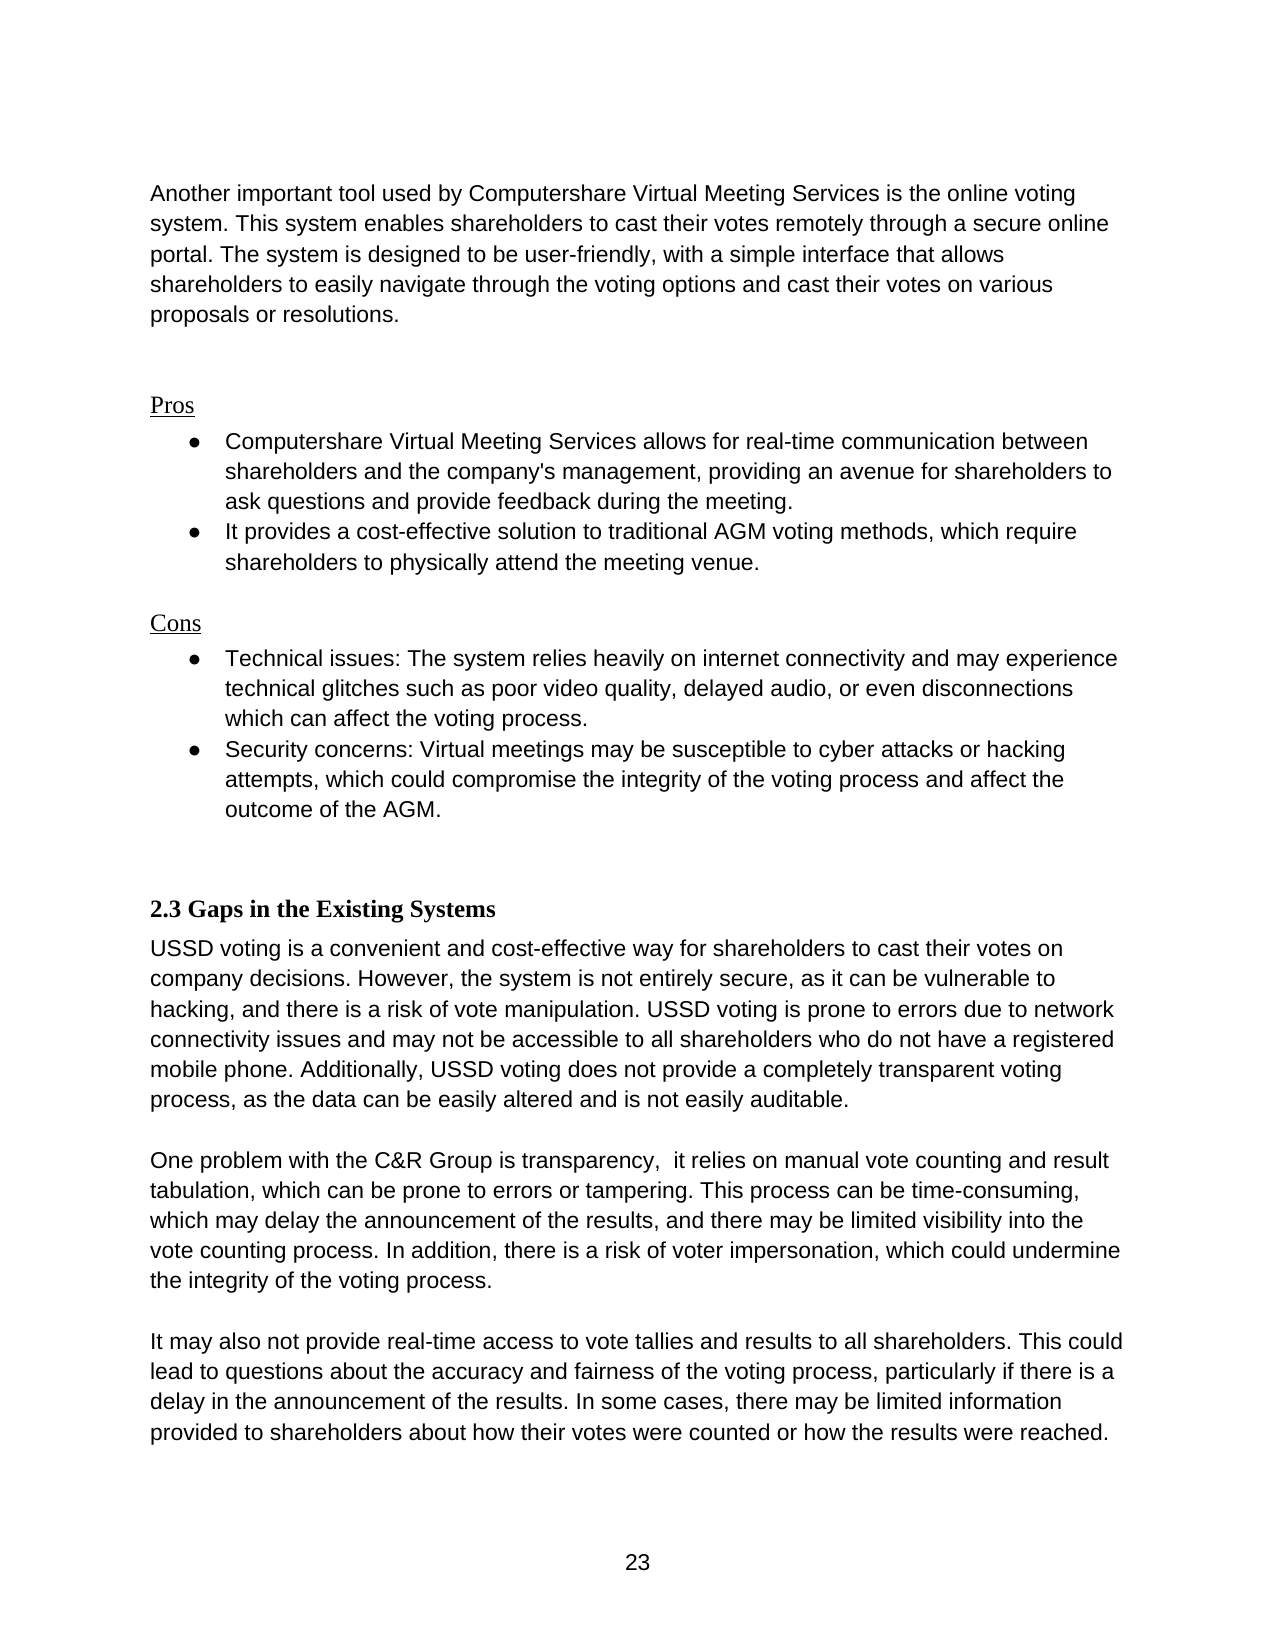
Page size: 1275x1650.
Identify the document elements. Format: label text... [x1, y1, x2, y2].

text USSD voting is a convenient and cost-effective way for shareholders to cast their votes on company decisions. However, the system is not entirely secure, as it can be vulnerable to hacking, and there is a risk of vote manipulation. USSD voting is prone to errors due to network connectivity issues and may not be accessible to all shareholders who do not have a registered mobile phone. Additionally, USSD voting does not provide a completely transparent voting process, as the data can be easily altered and is not easily auditable. [150, 935, 1125, 1113]
list It provides a cost-effective solution to traditional AGM voting methods, which require shareholders to physically attend the meeting venue. [187, 518, 1125, 575]
list Security concerns: Virtual meetings may be susceptible to cyber attacks or hacking attempts, which could compromise the integrity of the voting process and affect the outcome of the AGM. [187, 736, 1125, 822]
subtitle 2.3 Gaps in the Existing Systems [150, 894, 1125, 923]
subtitle Pros [150, 391, 1125, 419]
list Technical issues: The system relies heavily on internet connectivity and may experience technical glitches such as poor video quality, delayed audio, or even disconnections which can affect the voting process. [187, 645, 1125, 732]
text Another important tool used by Computershare Virtual Meeting Services is the online voting system. This system enables shareholders to cast their votes remotely through a secure online portal. The system is designed to be user-friendly, with a simple interface that allows shareholders to easily navigate through the voting options and cast their votes on various proposals or resolutions. [150, 180, 1125, 327]
list Computershare Virtual Meeting Services allows for real-time communication between shareholders and the company's management, providing an avenue for shareholders to ask questions and provide feedback during the meeting. [187, 428, 1125, 514]
text One problem with the C&R Group is transparency, it relies on manual vote counting and result tabulation, which can be prone to errors or tampering. This process can be time-consuming, which may delay the announcement of the results, and there may be limited visibility into the vote counting process. In addition, there is a risk of voter impersonation, which could undermine the integrity of the voting process. [150, 1147, 1125, 1294]
subtitle Cons [150, 608, 1125, 637]
text It may also not provide real-time access to vote tallies and results to all shareholders. This could lead to questions about the accuracy and fairness of the voting process, particularly if there is a delay in the announcement of the results. In some cases, there may be limited information provided to shareholders about how their votes were counted or how the results were reached. [150, 1328, 1125, 1445]
